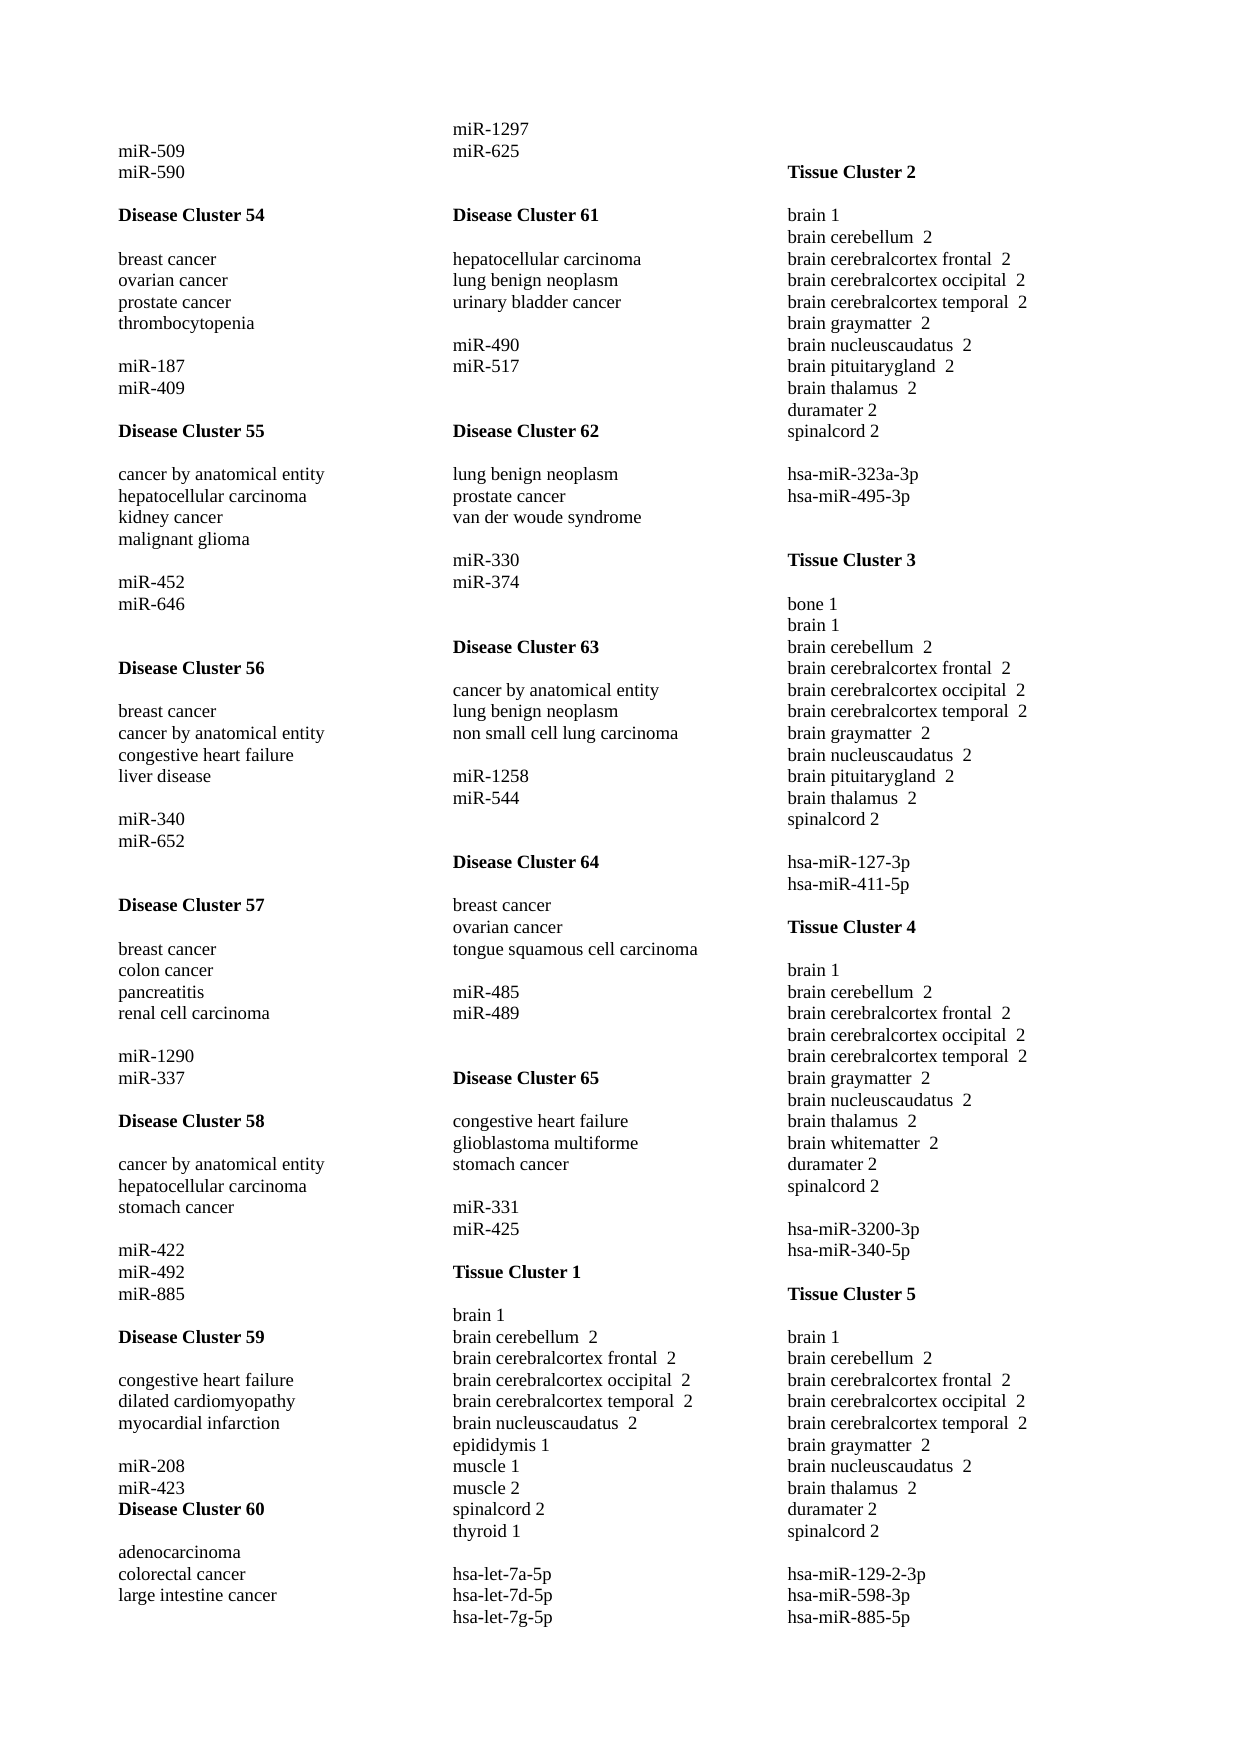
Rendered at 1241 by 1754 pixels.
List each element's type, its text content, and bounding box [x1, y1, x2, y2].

text brain cerebralcortex temporal 2 [787, 291, 1122, 312]
text hsa-let-7g-5p [453, 1606, 787, 1627]
text large intestine cancer [118, 1584, 453, 1606]
text brain thalamus 2 [787, 1110, 1122, 1132]
text brain 1 [453, 1304, 787, 1326]
text spinalcord 2 [787, 808, 1122, 830]
text miR-544 [453, 787, 787, 808]
text Disease Cluster 62 [453, 420, 787, 442]
text Disease Cluster 54 [118, 204, 453, 226]
text thrombocytopenia [118, 312, 453, 334]
text brain cerebralcortex frontal 2 [787, 247, 1122, 269]
text brain 1 [787, 1326, 1122, 1347]
text miR-492 [118, 1261, 453, 1282]
text Disease Cluster 60 [118, 1498, 453, 1520]
text brain cerebralcortex temporal 2 [787, 1045, 1122, 1067]
text hsa-miR-129-2-3p [787, 1563, 1122, 1584]
text dilated cardiomyopathy [118, 1390, 453, 1412]
text brain cerebellum 2 [787, 226, 1122, 247]
text Tissue Cluster 4 [787, 916, 1122, 937]
text duramater 2 [787, 1498, 1122, 1520]
text Disease Cluster 65 [453, 1067, 787, 1088]
text miR-452 [118, 571, 453, 592]
text hsa-miR-3200-3p [787, 1218, 1122, 1239]
text miR-409 [118, 377, 453, 398]
text stomach cancer [118, 1196, 453, 1218]
text miR-208 [118, 1455, 453, 1477]
text hsa-let-7a-5p [453, 1563, 787, 1584]
text miR-509 [118, 140, 453, 161]
text Tissue Cluster 2 [787, 161, 1122, 183]
text lung benign neoplasm [453, 269, 787, 291]
text pancreatitis [118, 981, 453, 1002]
text Tissue Cluster 3 [787, 549, 1122, 571]
text brain cerebralcortex occipital 2 [787, 1390, 1122, 1412]
text brain cerebralcortex temporal 2 [787, 1412, 1122, 1433]
text brain thalamus 2 [787, 1477, 1122, 1498]
text duramater 2 [787, 398, 1122, 420]
text brain cerebralcortex frontal 2 [787, 1369, 1122, 1390]
text prostate cancer [453, 485, 787, 506]
text brain 1 [787, 204, 1122, 226]
text myocardial infarction [118, 1412, 453, 1433]
text brain pituitarygland 2 [787, 355, 1122, 377]
text miR-517 [453, 355, 787, 377]
text brain graymatter 2 [787, 312, 1122, 334]
text miR-590 [118, 161, 453, 183]
text congestive heart failure [118, 743, 453, 765]
text miR-374 [453, 571, 787, 592]
text miR-422 [118, 1239, 453, 1261]
text tongue squamous cell carcinoma [453, 937, 787, 959]
text miR-425 [453, 1218, 787, 1239]
text breast cancer [118, 700, 453, 722]
text brain cerebellum 2 [453, 1326, 787, 1347]
text brain cerebellum 2 [787, 636, 1122, 657]
text renal cell carcinoma [118, 1002, 453, 1024]
text hepatocellular carcinoma [118, 1175, 453, 1196]
text Disease Cluster 56 [118, 657, 453, 679]
text van der woude syndrome [453, 506, 787, 528]
text brain graymatter 2 [787, 722, 1122, 743]
text brain thalamus 2 [787, 377, 1122, 398]
text brain cerebralcortex occipital 2 [787, 1024, 1122, 1045]
text hepatocellular carcinoma [453, 247, 787, 269]
text bone 1 [787, 592, 1122, 614]
text brain nucleuscaudatus 2 [787, 1088, 1122, 1110]
text colorectal cancer [118, 1563, 453, 1584]
text breast cancer [118, 247, 453, 269]
text Tissue Cluster 1 [453, 1261, 787, 1282]
text spinalcord 2 [787, 1520, 1122, 1541]
text brain cerebralcortex temporal 2 [453, 1390, 787, 1412]
text brain cerebralcortex frontal 2 [453, 1347, 787, 1369]
text spinalcord 2 [787, 1175, 1122, 1196]
text hsa-miR-127-3p [787, 851, 1122, 873]
text brain whitematter 2 [787, 1132, 1122, 1153]
text miR-331 [453, 1196, 787, 1218]
text brain cerebellum 2 [787, 1347, 1122, 1369]
text brain nucleuscaudatus 2 [787, 743, 1122, 765]
text lung benign neoplasm [453, 700, 787, 722]
text ovarian cancer [453, 916, 787, 937]
text colon cancer [118, 959, 453, 981]
text spinalcord 2 [453, 1498, 787, 1520]
text malignant glioma [118, 528, 453, 549]
text miR-485 [453, 981, 787, 1002]
text liver disease [118, 765, 453, 787]
text spinalcord 2 [787, 420, 1122, 442]
text brain cerebralcortex occipital 2 [787, 679, 1122, 700]
text miR-625 [453, 140, 787, 161]
text glioblastoma multiforme [453, 1132, 787, 1153]
text adenocarcinoma [118, 1541, 453, 1563]
text duramater 2 [787, 1153, 1122, 1175]
text Disease Cluster 64 [453, 851, 787, 873]
text brain cerebralcortex occipital 2 [453, 1369, 787, 1390]
text miR-490 [453, 334, 787, 355]
text miR-423 [118, 1477, 453, 1498]
text brain cerebralcortex frontal 2 [787, 657, 1122, 679]
text miR-885 [118, 1282, 453, 1304]
text miR-1290 [118, 1045, 453, 1067]
text hsa-miR-411-5p [787, 873, 1122, 894]
text Disease Cluster 59 [118, 1326, 453, 1347]
text urinary bladder cancer [453, 291, 787, 312]
text brain 1 [787, 959, 1122, 981]
text brain graymatter 2 [787, 1067, 1122, 1088]
text ovarian cancer [118, 269, 453, 291]
text miR-489 [453, 1002, 787, 1024]
text brain thalamus 2 [787, 787, 1122, 808]
text kidney cancer [118, 506, 453, 528]
text miR-652 [118, 830, 453, 851]
text cancer by anatomical entity [453, 679, 787, 700]
text congestive heart failure [453, 1110, 787, 1132]
text hepatocellular carcinoma [118, 485, 453, 506]
text hsa-let-7d-5p [453, 1584, 787, 1606]
text hsa-miR-340-5p [787, 1239, 1122, 1261]
text congestive heart failure [118, 1369, 453, 1390]
text brain nucleuscaudatus 2 [787, 334, 1122, 355]
text brain cerebralcortex frontal 2 [787, 1002, 1122, 1024]
text non small cell lung carcinoma [453, 722, 787, 743]
text cancer by anatomical entity [118, 1153, 453, 1175]
text Disease Cluster 57 [118, 894, 453, 916]
text hsa-miR-323a-3p [787, 463, 1122, 485]
text Tissue Cluster 5 [787, 1282, 1122, 1304]
text hsa-miR-495-3p [787, 485, 1122, 506]
text miR-330 [453, 549, 787, 571]
text brain 1 [787, 614, 1122, 636]
text miR-340 [118, 808, 453, 830]
text stomach cancer [453, 1153, 787, 1175]
text hsa-miR-885-5p [787, 1606, 1122, 1627]
text miR-337 [118, 1067, 453, 1088]
text brain pituitarygland 2 [787, 765, 1122, 787]
text Disease Cluster 55 [118, 420, 453, 442]
text thyroid 1 [453, 1520, 787, 1541]
text Disease Cluster 63 [453, 636, 787, 657]
text lung benign neoplasm [453, 463, 787, 485]
text muscle 1 [453, 1455, 787, 1477]
text epididymis 1 [453, 1433, 787, 1455]
text miR-187 [118, 355, 453, 377]
text brain cerebralcortex occipital 2 [787, 269, 1122, 291]
text prostate cancer [118, 291, 453, 312]
text breast cancer [118, 937, 453, 959]
text brain cerebellum 2 [787, 981, 1122, 1002]
text cancer by anatomical entity [118, 722, 453, 743]
text miR-1297 [453, 118, 787, 140]
text brain cerebralcortex temporal 2 [787, 700, 1122, 722]
text miR-646 [118, 592, 453, 614]
text brain nucleuscaudatus 2 [787, 1455, 1122, 1477]
text hsa-miR-598-3p [787, 1584, 1122, 1606]
text miR-1258 [453, 765, 787, 787]
text Disease Cluster 61 [453, 204, 787, 226]
text brain nucleuscaudatus 2 [453, 1412, 787, 1433]
text cancer by anatomical entity [118, 463, 453, 485]
text Disease Cluster 58 [118, 1110, 453, 1132]
text breast cancer [453, 894, 787, 916]
text brain graymatter 2 [787, 1433, 1122, 1455]
text muscle 2 [453, 1477, 787, 1498]
